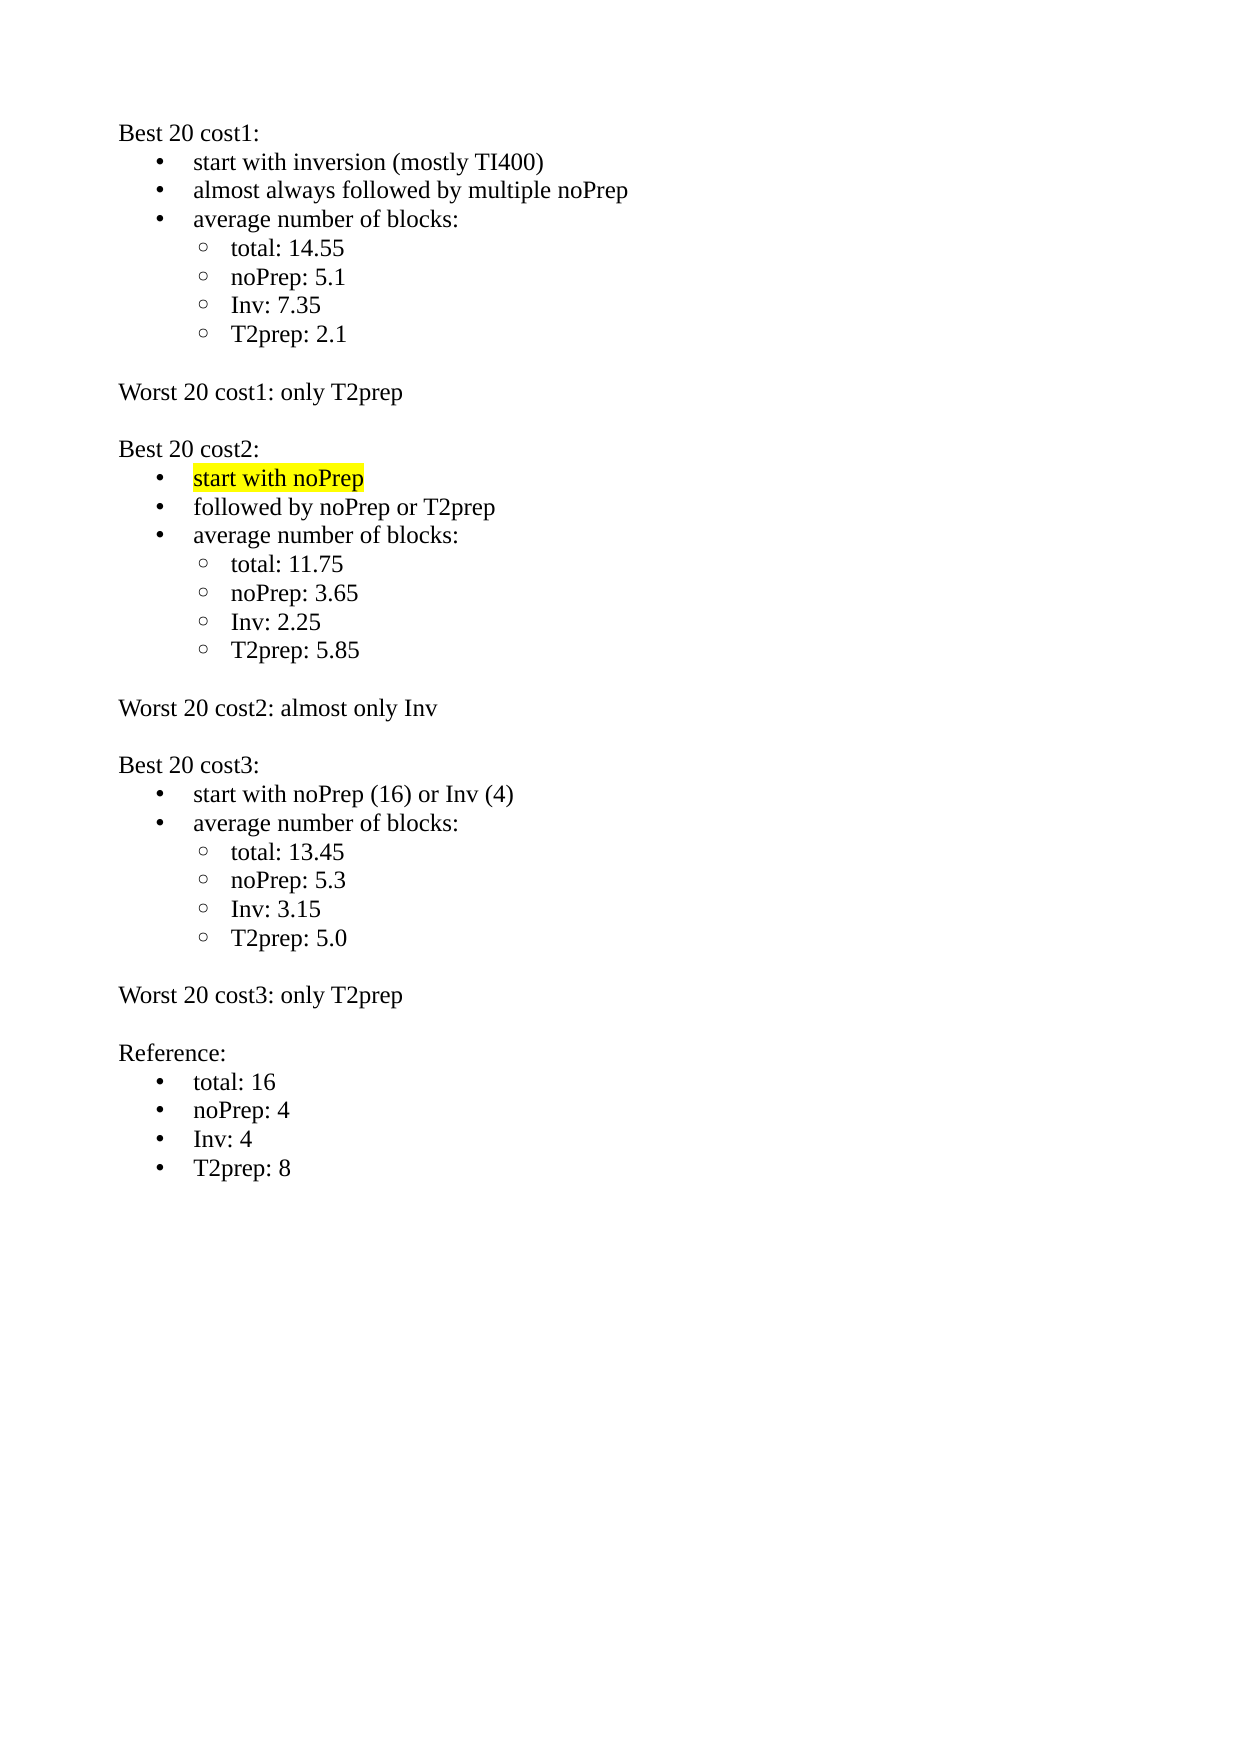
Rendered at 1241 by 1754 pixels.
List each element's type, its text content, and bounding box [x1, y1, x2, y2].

list Inv: 2.25 [193, 607, 1122, 636]
list noPrep: 5.1 [193, 262, 1122, 291]
list Inv: 7.35 [193, 291, 1122, 319]
list Inv: 3.15 [193, 894, 1122, 923]
list start with noPrep (16) or Inv (4) [156, 779, 1122, 808]
list T2prep: 2.1 [193, 319, 1122, 348]
list followed by noPrep or T2prep [156, 492, 1122, 521]
text Worst 20 cost2: almost only Inv [118, 693, 1122, 722]
list total: 14.55 [193, 233, 1122, 262]
list total: 11.75 [193, 549, 1122, 578]
list noPrep: 4 [156, 1096, 1122, 1124]
list start with inversion (mostly TI400) [156, 147, 1122, 176]
text Worst 20 cost1: only T2prep [118, 377, 1122, 406]
list T2prep: 5.85 [193, 636, 1122, 664]
text Reference: [118, 1038, 1122, 1067]
list noPrep: 5.3 [193, 866, 1122, 894]
text Worst 20 cost3: only T2prep [118, 981, 1122, 1009]
list average number of blocks: [156, 808, 1122, 837]
list T2prep: 5.0 [193, 923, 1122, 952]
list Inv: 4 [156, 1124, 1122, 1153]
text Best 20 cost1: [118, 118, 1122, 147]
list T2prep: 8 [156, 1153, 1122, 1182]
list noPrep: 3.65 [193, 578, 1122, 607]
list almost always followed by multiple noPrep [156, 176, 1122, 204]
text Best 20 cost3: [118, 751, 1122, 779]
list average number of blocks: [156, 204, 1122, 233]
list average number of blocks: [156, 521, 1122, 549]
list start with noPrep [156, 463, 1122, 492]
text Best 20 cost2: [118, 434, 1122, 463]
list total: 16 [156, 1067, 1122, 1096]
list total: 13.45 [193, 837, 1122, 866]
